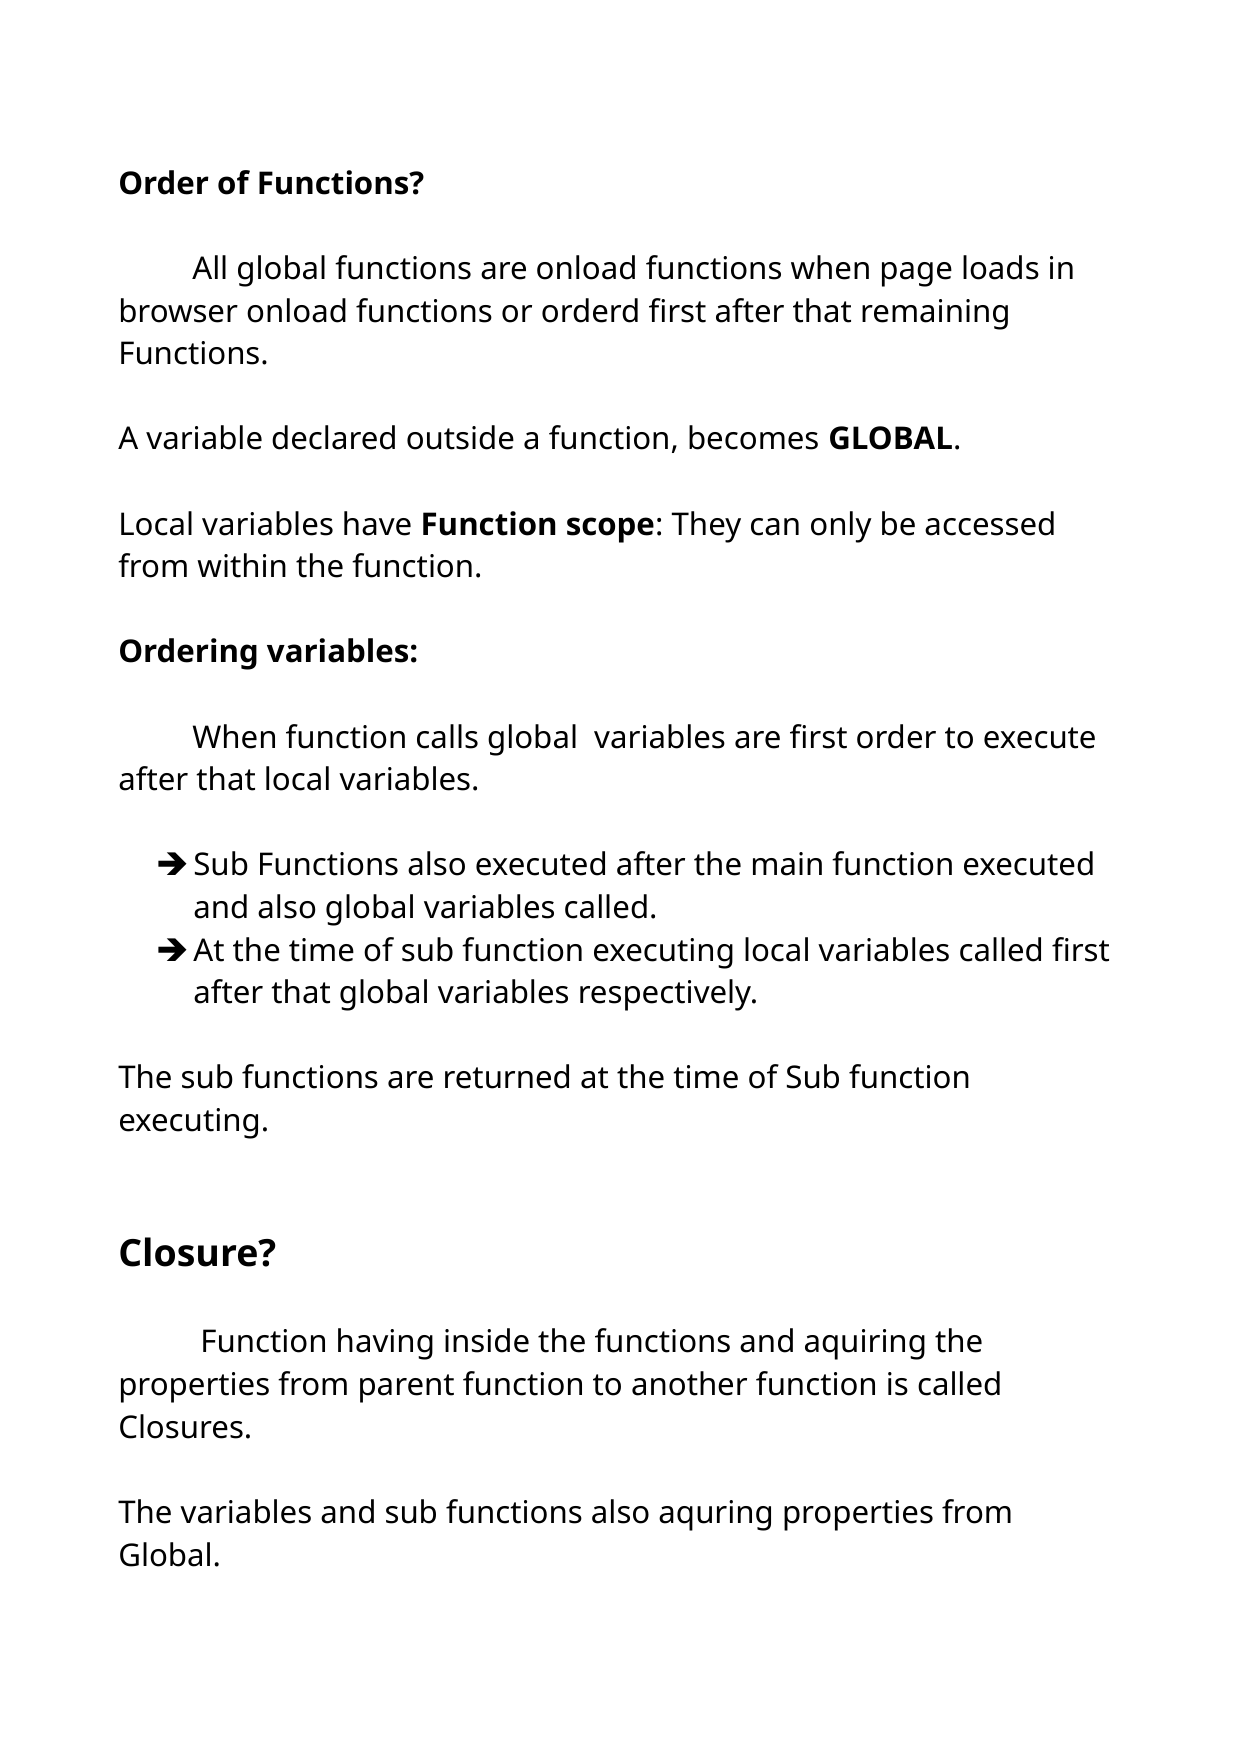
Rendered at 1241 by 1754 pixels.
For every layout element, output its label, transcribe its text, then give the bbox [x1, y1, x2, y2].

text Order of Functions? [118, 161, 1122, 203]
text When function calls global variables are first order to execute after that local variables. [118, 714, 1122, 800]
text The sub functions are returned at the time of Sub function executing. [118, 1055, 1122, 1141]
text Ordering variables: [118, 629, 1122, 672]
list Sub Functions also executed after the main function executed and also global variables called. [156, 842, 1122, 928]
text Function having inside the functions and aquiring the properties from parent function to another function is called Closures. [118, 1319, 1122, 1447]
text A variable declared outside a function, becomes GLOBAL. [118, 416, 1122, 459]
text The variables and sub functions also aquring properties from Global. [118, 1490, 1122, 1575]
list At the time of sub function executing local variables called first after that global variables respectively. [156, 928, 1122, 1013]
text All global functions are onload functions when page loads in browser onload functions or orderd first after that remaining Functions. [118, 246, 1122, 374]
text Closure? [118, 1226, 1122, 1277]
text Local variables have Function scope: They can only be accessed from within the function. [118, 502, 1122, 587]
